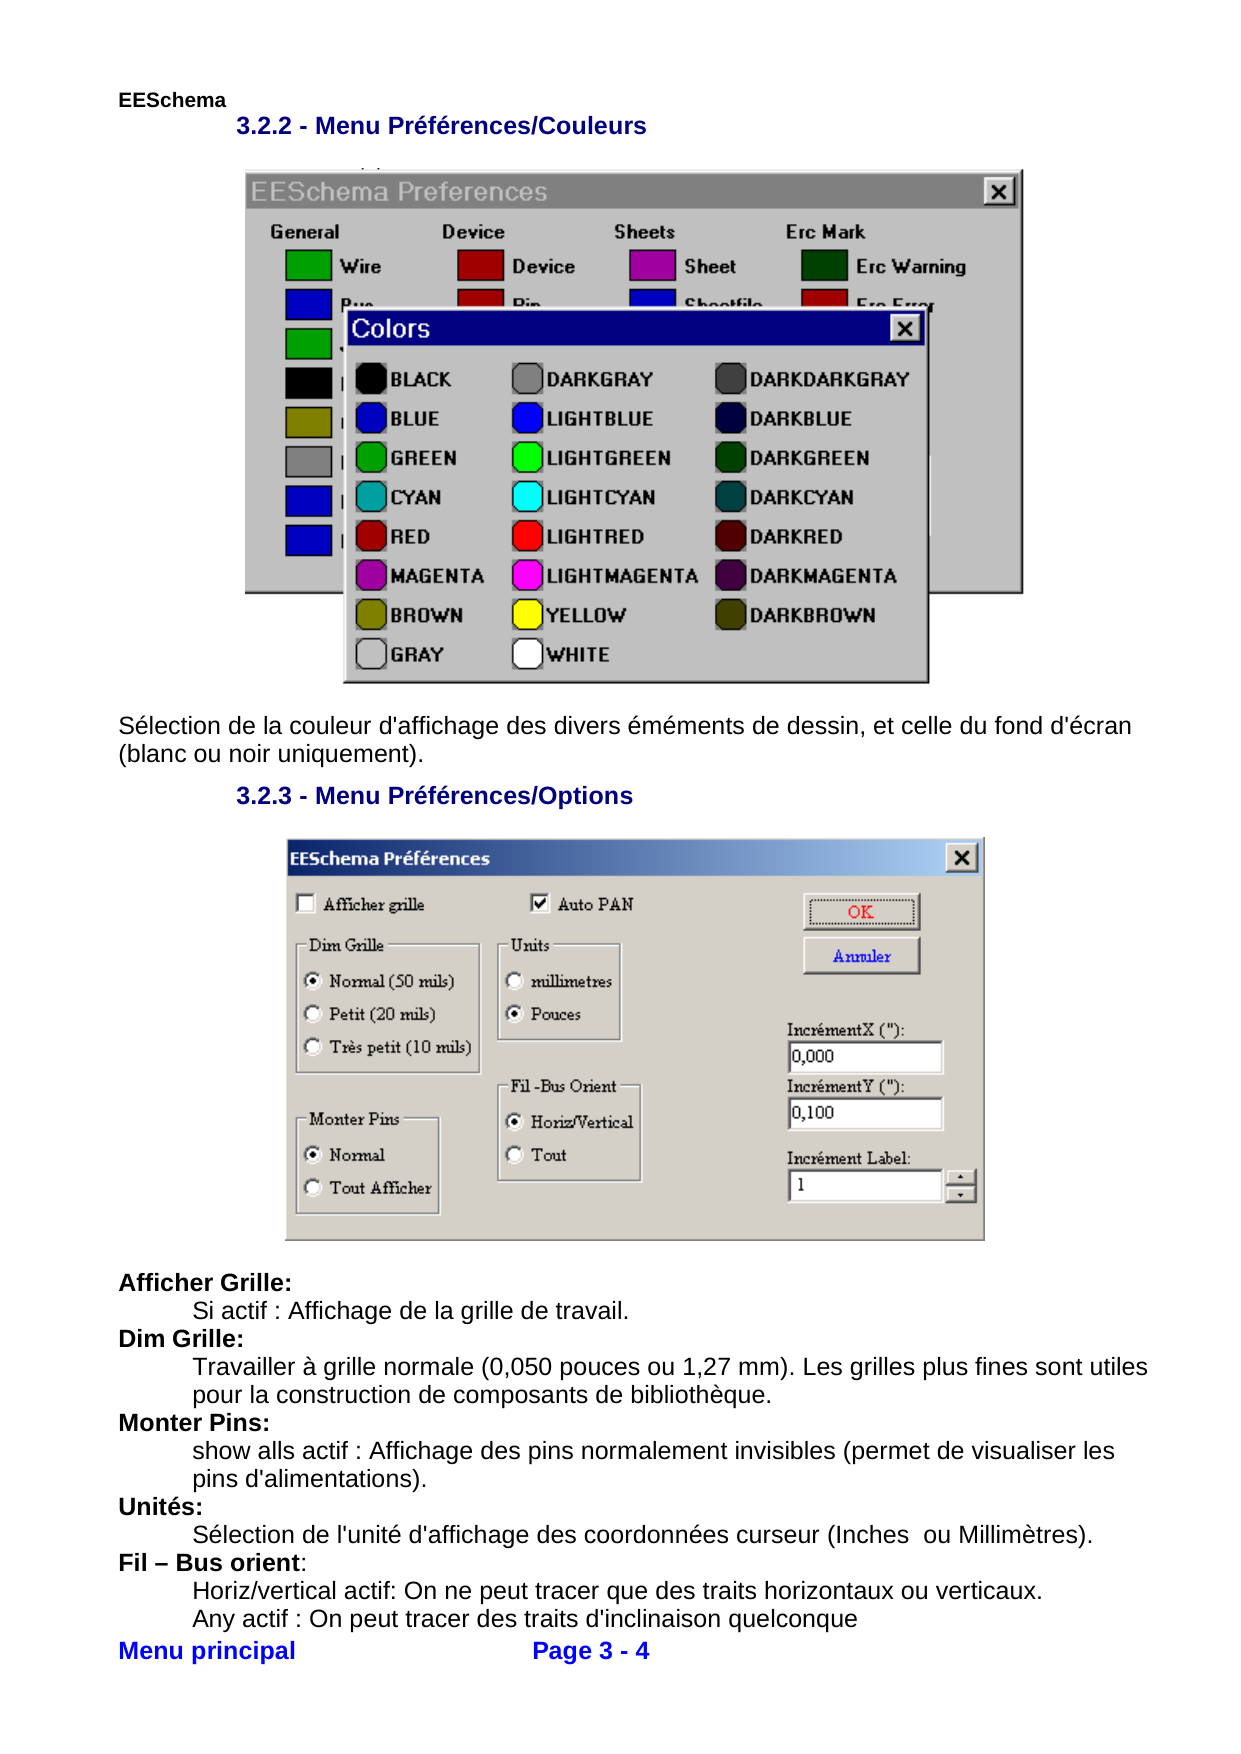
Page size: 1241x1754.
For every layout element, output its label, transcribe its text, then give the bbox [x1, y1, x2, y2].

text Horiz/vertical actif: On ne peut tracer que des traits horizontaux ou verticaux. [192, 1577, 1152, 1605]
text Si actif : Affichage de la grille de travail. [192, 1297, 1152, 1325]
text Sélection de la couleur d'affichage des divers éméments de dessin, et celle du fond d'écran (blanc ou noir uniquement). [118, 712, 1152, 768]
subtitle Menu Préférences/Options [236, 782, 1152, 810]
text Fil – Bus orient: [118, 1549, 1152, 1577]
text Sélection de l'unité d'affichage des coordonnées curseur (Inches ou Millimètres). [192, 1521, 1152, 1549]
text Afficher Grille: [118, 1269, 1152, 1297]
text Monter Pins: [118, 1409, 1152, 1437]
text Unités: [118, 1493, 1152, 1521]
subtitle Menu Préférences/Couleurs [236, 112, 1152, 140]
text show alls actif : Affichage des pins normalement invisibles (permet de visualiser les pins d'alimentations). [192, 1437, 1152, 1493]
text Travailler à grille normale (0,050 pouces ou 1,27 mm). Les grilles plus fines sont utiles pour la construction de composants de bibliothèque. [192, 1353, 1152, 1409]
text Dim Grille: [118, 1325, 1152, 1353]
picture [285, 837, 985, 1241]
text Any actif : On peut tracer des traits d'inclinaison quelconque [192, 1605, 1152, 1633]
